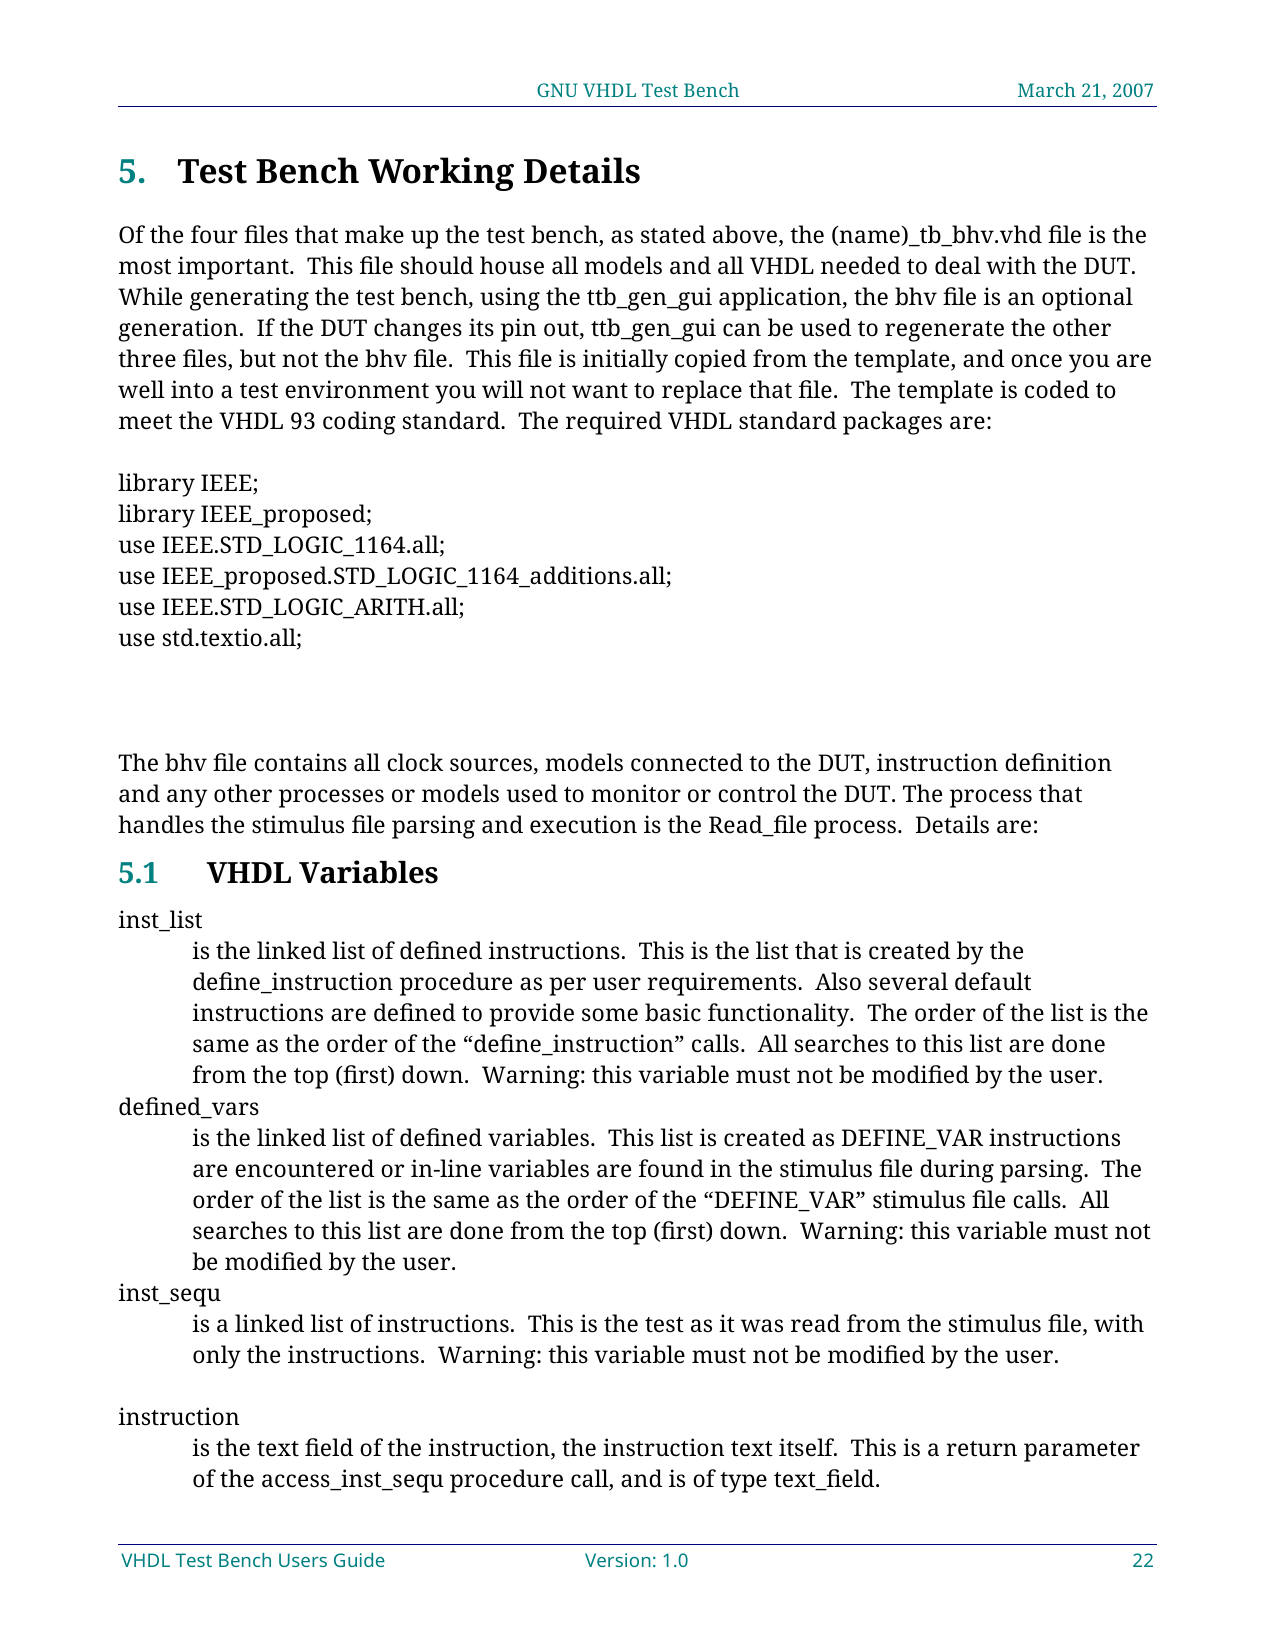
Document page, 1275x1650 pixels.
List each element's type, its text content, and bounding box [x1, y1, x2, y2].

text use IEEE_proposed.STD_LOGIC_1164_additions.all; [118, 560, 1157, 591]
text inst_list [118, 904, 1157, 935]
text The bhv file contains all clock sources, models connected to the DUT, instruction definition and any other processes or models used to monitor or control the DUT. The process that handles the stimulus file parsing and execution is the Read_file process. Details are: [118, 747, 1157, 840]
text use IEEE.STD_LOGIC_ARITH.all; [118, 591, 1157, 622]
text use IEEE.STD_LOGIC_1164.all; [118, 529, 1157, 560]
subtitle Test Bench Working Details [118, 148, 1157, 194]
text library IEEE_proposed; [118, 498, 1157, 529]
text instruction [118, 1401, 1157, 1432]
text is a linked list of instructions. This is the test as it was read from the stimulus file, with only the instructions. Warning: this variable must not be modified by the user. [192, 1308, 1157, 1370]
text is the linked list of defined variables. This list is created as DEFINE_VAR instructions are encountered or in-line variables are found in the stimulus file during parsing. The order of the list is the same as the order of the “DEFINE_VAR” stimulus file calls. All searches to this list are done from the top (first) down. Warning: this variable must not be modified by the user. [192, 1121, 1157, 1277]
text library IEEE; [118, 467, 1157, 498]
text inst_sequ [118, 1277, 1157, 1308]
subtitle VHDL Variables [118, 852, 1157, 892]
text Of the four files that make up the test bench, as stated above, the (name)_tb_bhv.vhd file is the most important. This file should house all models and all VHDL needed to deal with the DUT. While generating the test bench, using the ttb_gen_gui application, the bhv file is an optional generation. If the DUT changes its pin out, ttb_gen_gui can be used to regenerate the other three files, but not the bhv file. This file is initially copied from the template, and once you are well into a test environment you will not want to replace that file. The template is coded to meet the VHDL 93 coding standard. The required VHDL standard packages are: [118, 219, 1157, 436]
text is the text field of the instruction, the instruction text itself. This is a return parameter of the access_inst_sequ procedure call, and is of type text_field. [192, 1432, 1157, 1494]
text defined_vars [118, 1090, 1157, 1121]
text use std.textio.all; [118, 622, 1157, 653]
text is the linked list of defined instructions. This is the list that is created by the define_instruction procedure as per user requirements. Also several default instructions are defined to provide some basic functionality. The order of the list is the same as the order of the “define_instruction” calls. All searches to this list are done from the top (first) down. Warning: this variable must not be modified by the user. [192, 935, 1157, 1090]
